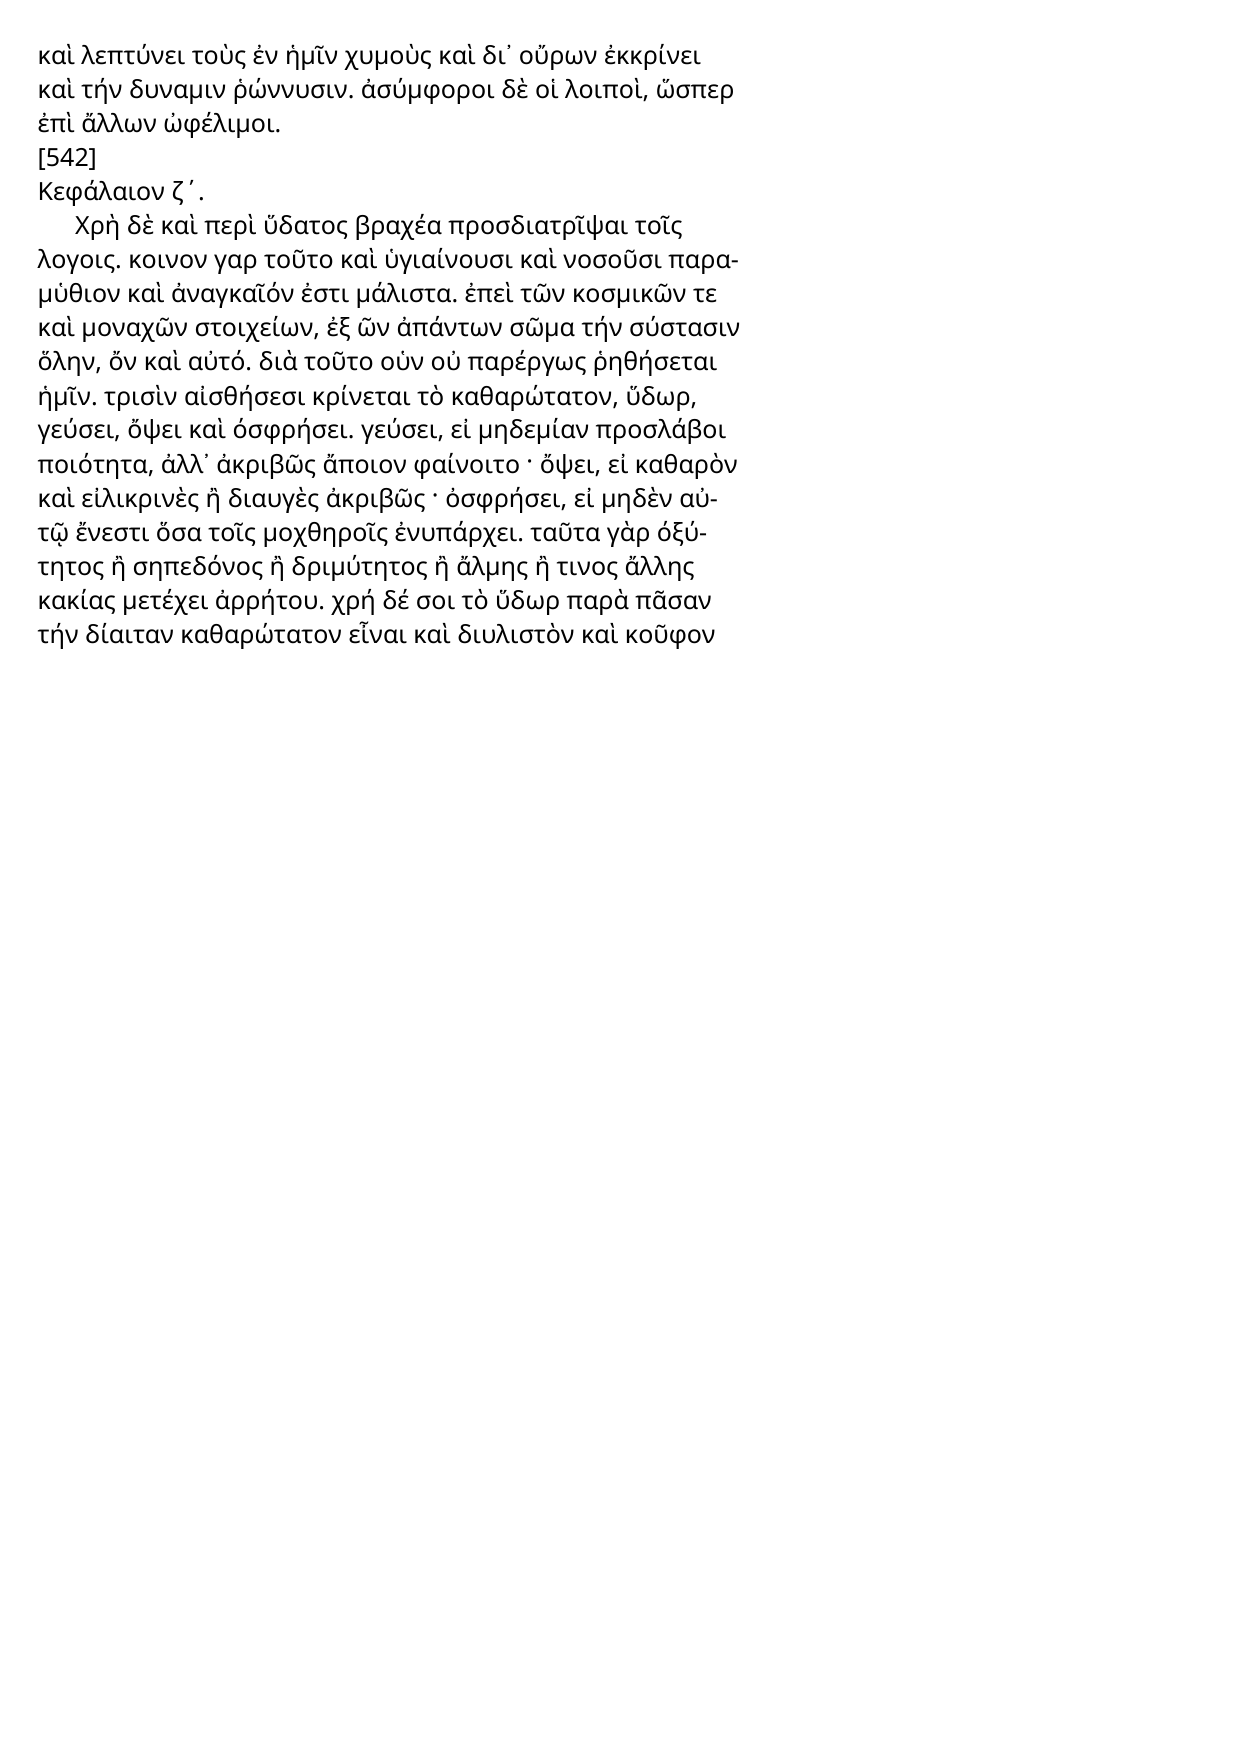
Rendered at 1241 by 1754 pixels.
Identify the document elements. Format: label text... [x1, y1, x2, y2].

text καὶ λεπτύνει τοὺς ἐν ἡμῖν χυμοὺς καὶ δι᾽ οὔρων ἐκκρίνει καὶ τήν δυναμιν ῥώννυσιν. ἀσύμφοροι δὲ οἱ λοιποὶ, ὥσπερ ἐπὶ ἄλλων ὠφέλιμοι. [37, 37, 1203, 140]
text Κεφάλαιον ζ΄. [37, 174, 1203, 208]
text Χρὴ δὲ καὶ περὶ ὕδατος βραχέα προσδιατρῖψαι τοῖς λογοις. κοινον γαρ τοῦτο καὶ ὑγιαίνουσι καὶ νοσοῦσι παρα- μὑθιον καὶ ἀναγκαῖόν ἐστι μάλιστα. ἐπεὶ τῶν κοσμικῶν τε καὶ μοναχῶν στοιχείων, ἐξ ῶν ἀπάντων σῶμα τήν σύστασιν ὅλην, ὄν καὶ αὐτό. διὰ τοῦτο οὑν οὐ παρέργως ῥηθήσεται ἡμῖν. τρισὶν αἰσθήσεσι κρίνεται τὸ καθαρώτατον, ὕδωρ, γεύσει, ὄψει καὶ όσφρήσει. γεύσει, εἰ μηδεμίαν προσλάβοι ποιότητα, ἀλλ᾽ ἀκριβῶς ἄποιον φαίνοιτο · ὄψει, εἰ καθαρὸν καὶ εἰλικρινὲς ἢ διαυγὲς ἀκριβῶς · ὀσφρήσει, εἰ μηδὲν αὐ- τῷ ἔνεστι ὅσα τοῖς μοχθηροῖς ἐνυπάρχει. ταῦτα γὰρ όξύ- τητος ἢ σηπεδόνος ἢ δριμύτητος ἢ ἄλμης ἢ τινος ἄλλης κακίας μετέχει ἀρρήτου. χρή δέ σοι τὸ ὕδωρ παρὰ πᾶσαν τήν δίαιταν καθαρώτατον εἶναι καὶ διυλιστὸν καὶ κοῦφον [37, 208, 1203, 651]
text [542] [37, 140, 1203, 174]
